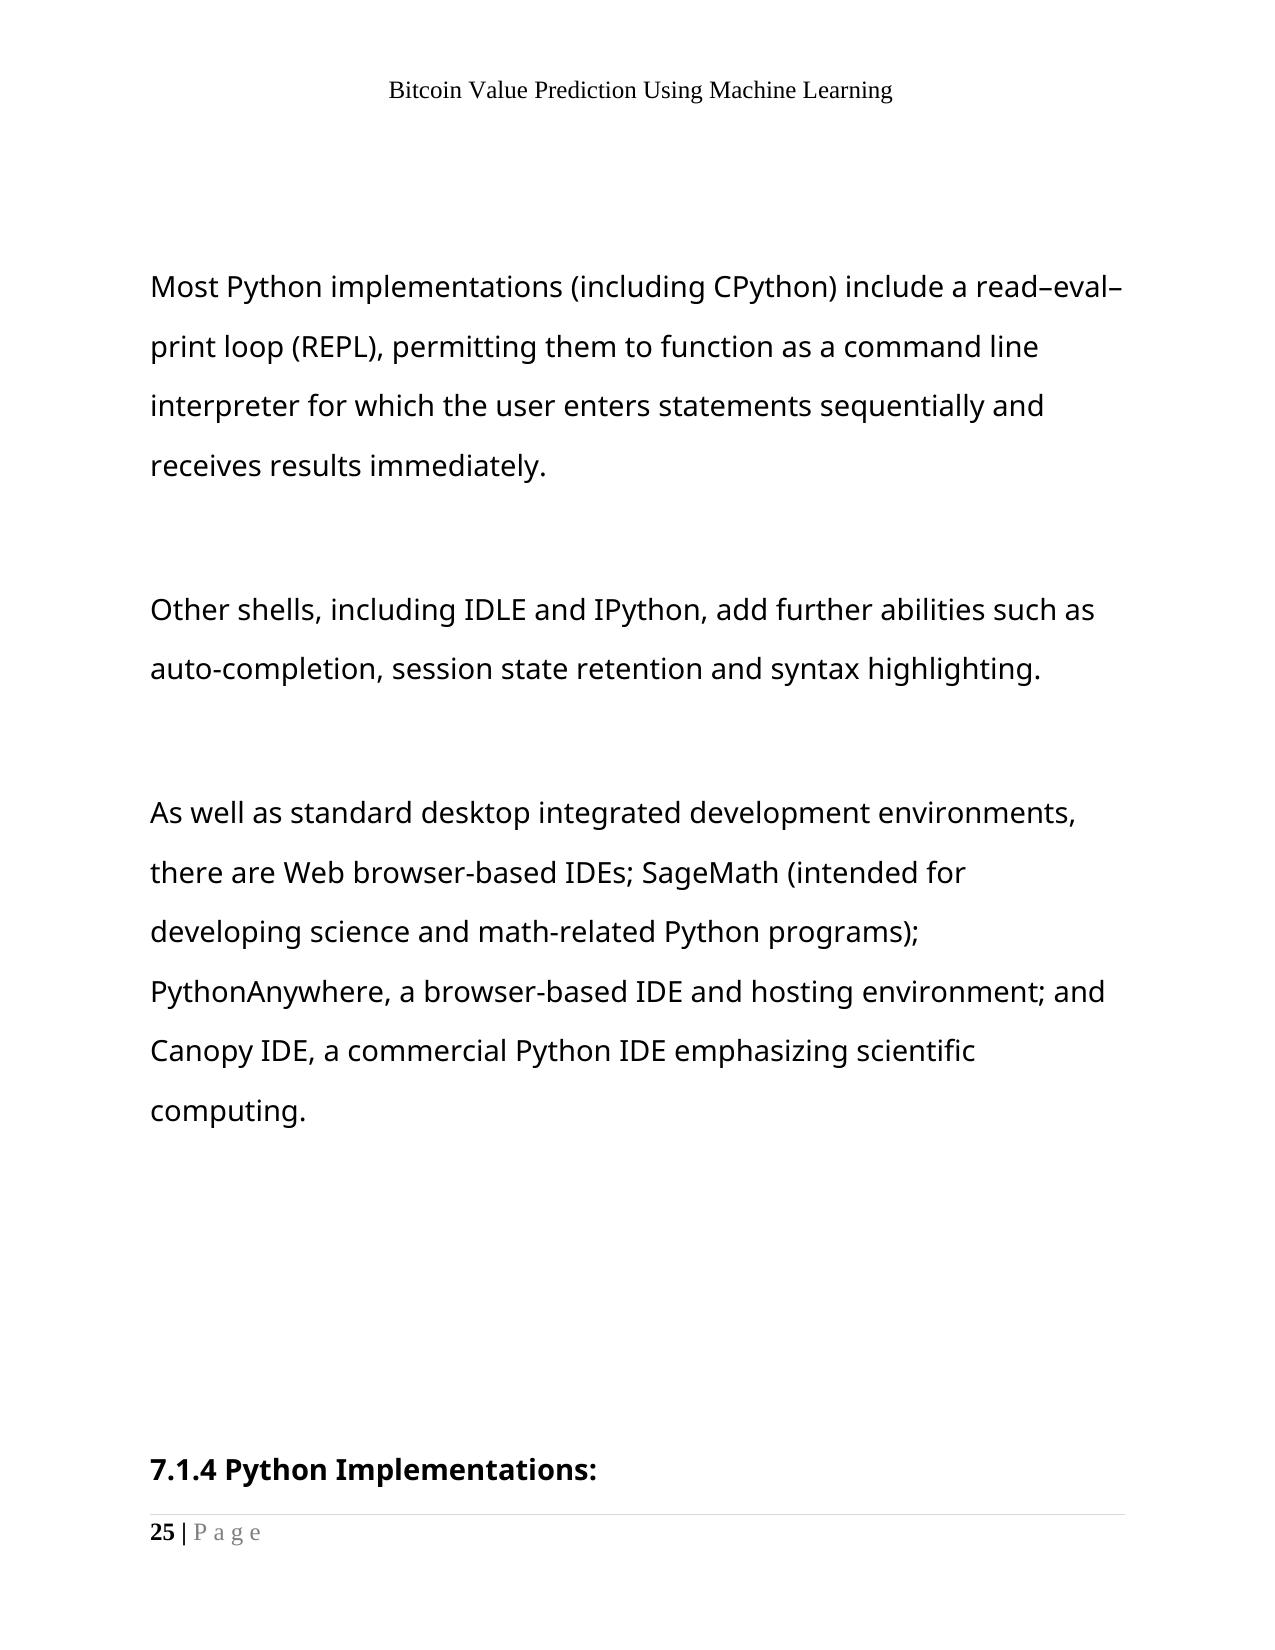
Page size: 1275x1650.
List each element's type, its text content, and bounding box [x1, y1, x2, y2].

text As well as standard desktop integrated development environments, there are Web browser-based IDEs; SageMath (intended for developing science and math-related Python programs); PythonAnywhere, a browser-based IDE and hosting environment; and Canopy IDE, a commercial Python IDE emphasizing scientific computing. [150, 792, 1125, 1129]
text Most Python implementations (including CPython) include a read–eval–print loop (REPL), permitting them to function as a command line interpreter for which the user enters statements sequentially and receives results immediately. [150, 267, 1125, 485]
text 7.1.4 Python Implementations: [150, 1450, 1125, 1489]
text Other shells, including IDLE and IPython, add further abilities such as auto-completion, session state retention and syntax highlighting. [150, 589, 1125, 688]
